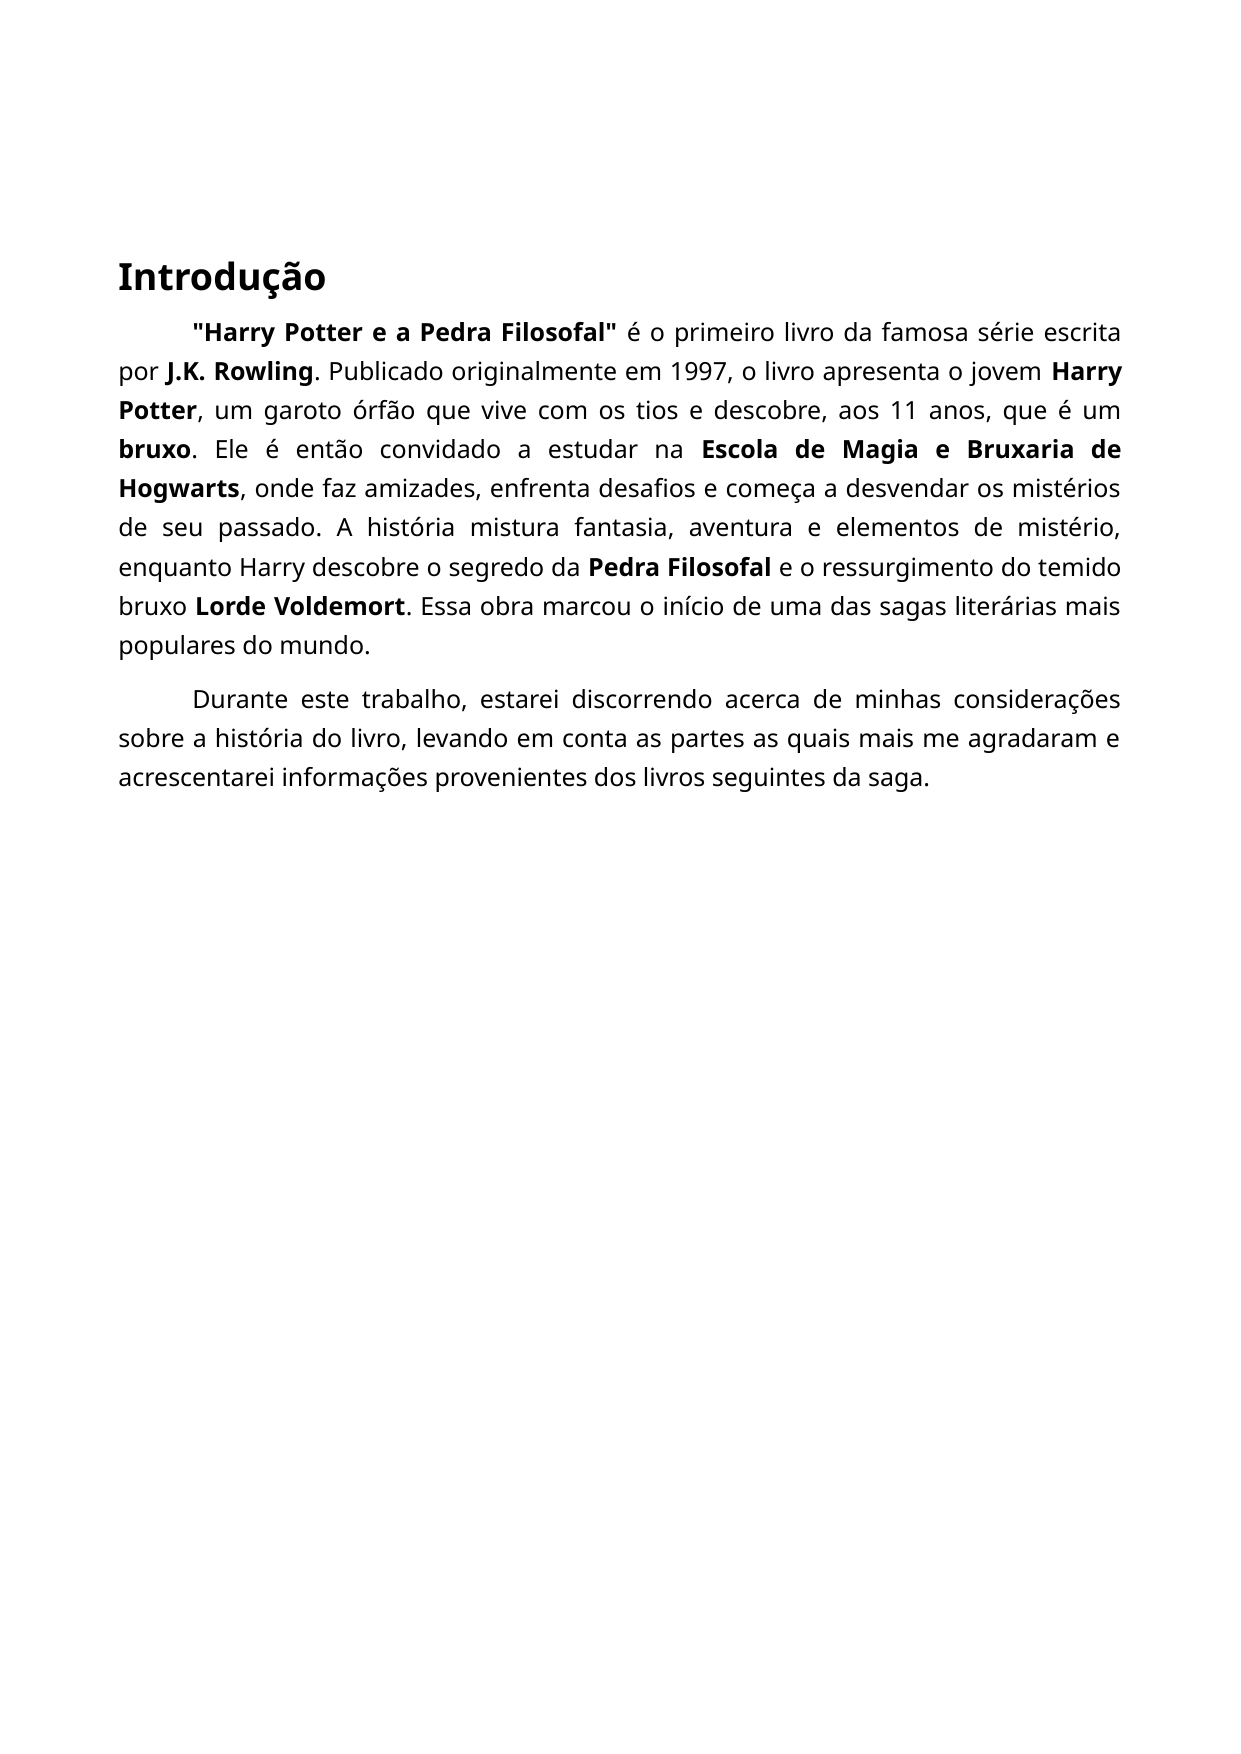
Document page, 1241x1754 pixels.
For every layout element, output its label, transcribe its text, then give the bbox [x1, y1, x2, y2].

text "Harry Potter e a Pedra Filosofal" é o primeiro livro da famosa série escrita por J.K. Rowling. Publicado originalmente em 1997, o livro apresenta o jovem Harry Potter, um garoto órfão que vive com os tios e descobre, aos 11 anos, que é um bruxo. Ele é então convidado a estudar na Escola de Magia e Bruxaria de Hogwarts, onde faz amizades, enfrenta desafios e começa a desvendar os mistérios de seu passado. A história mistura fantasia, aventura e elementos de mistério, enquanto Harry descobre o segredo da Pedra Filosofal e o ressurgimento do temido bruxo Lorde Voldemort. Essa obra marcou o início de uma das sagas literárias mais populares do mundo. [118, 314, 1122, 662]
text Durante este trabalho, estarei discorrendo acerca de minhas considerações sobre a história do livro, levando em conta as partes as quais mais me agradaram e acrescentarei informações provenientes dos livros seguintes da saga. [118, 681, 1122, 794]
subtitle Introdução [118, 251, 1122, 302]
